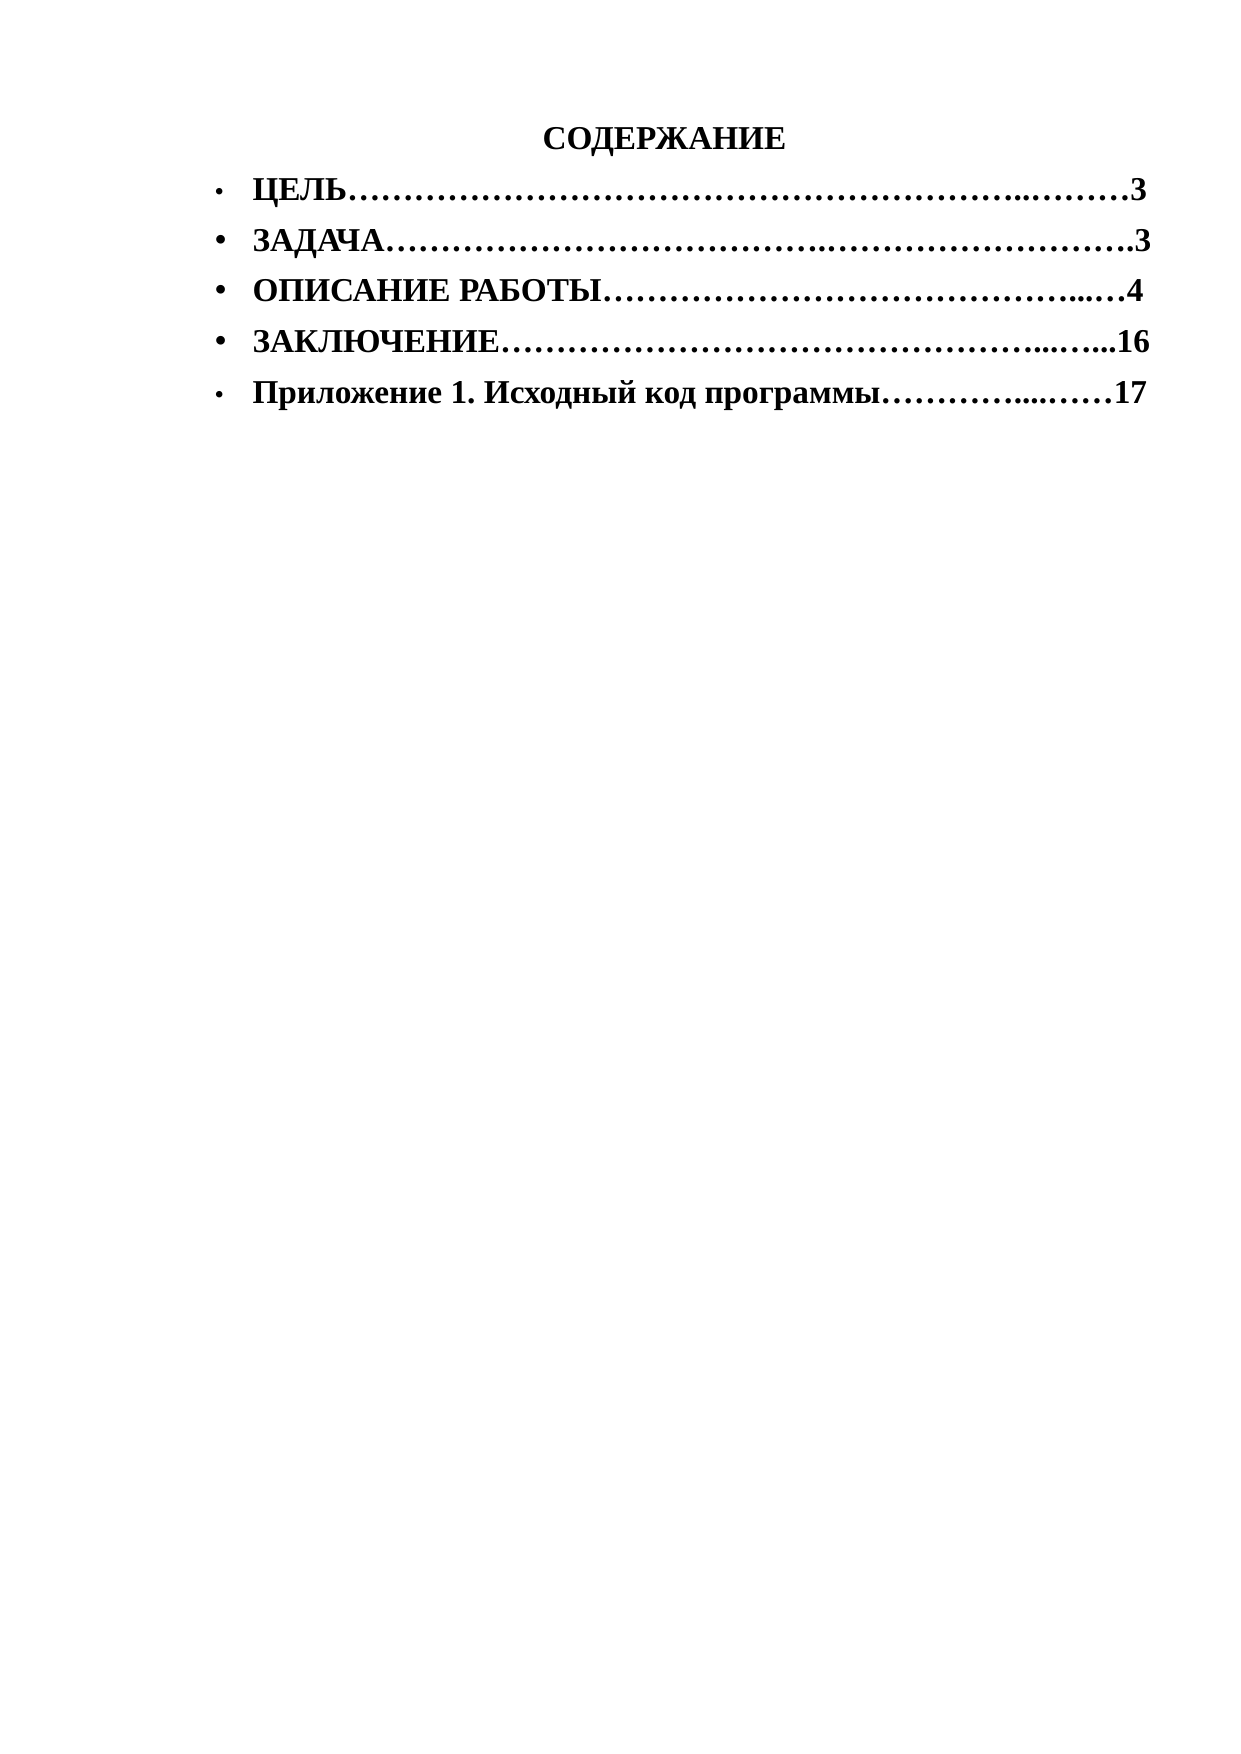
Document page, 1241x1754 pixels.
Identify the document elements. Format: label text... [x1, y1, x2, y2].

list ЗАКЛЮЧЕНИЕ…………………………………………...…...16 [215, 321, 1152, 360]
list ОПИСАНИЕ РАБОТЫ……………………………………...…4 [215, 271, 1152, 309]
list ЦЕЛЬ……………………………………………………..………3 [215, 169, 1152, 207]
text СОДЕРЖАНИЕ [177, 118, 1152, 156]
list ЗАДАЧА………………………………….……………………….3 [215, 220, 1152, 258]
list Приложение 1. Исходный код программы…………....……17 [215, 372, 1152, 411]
